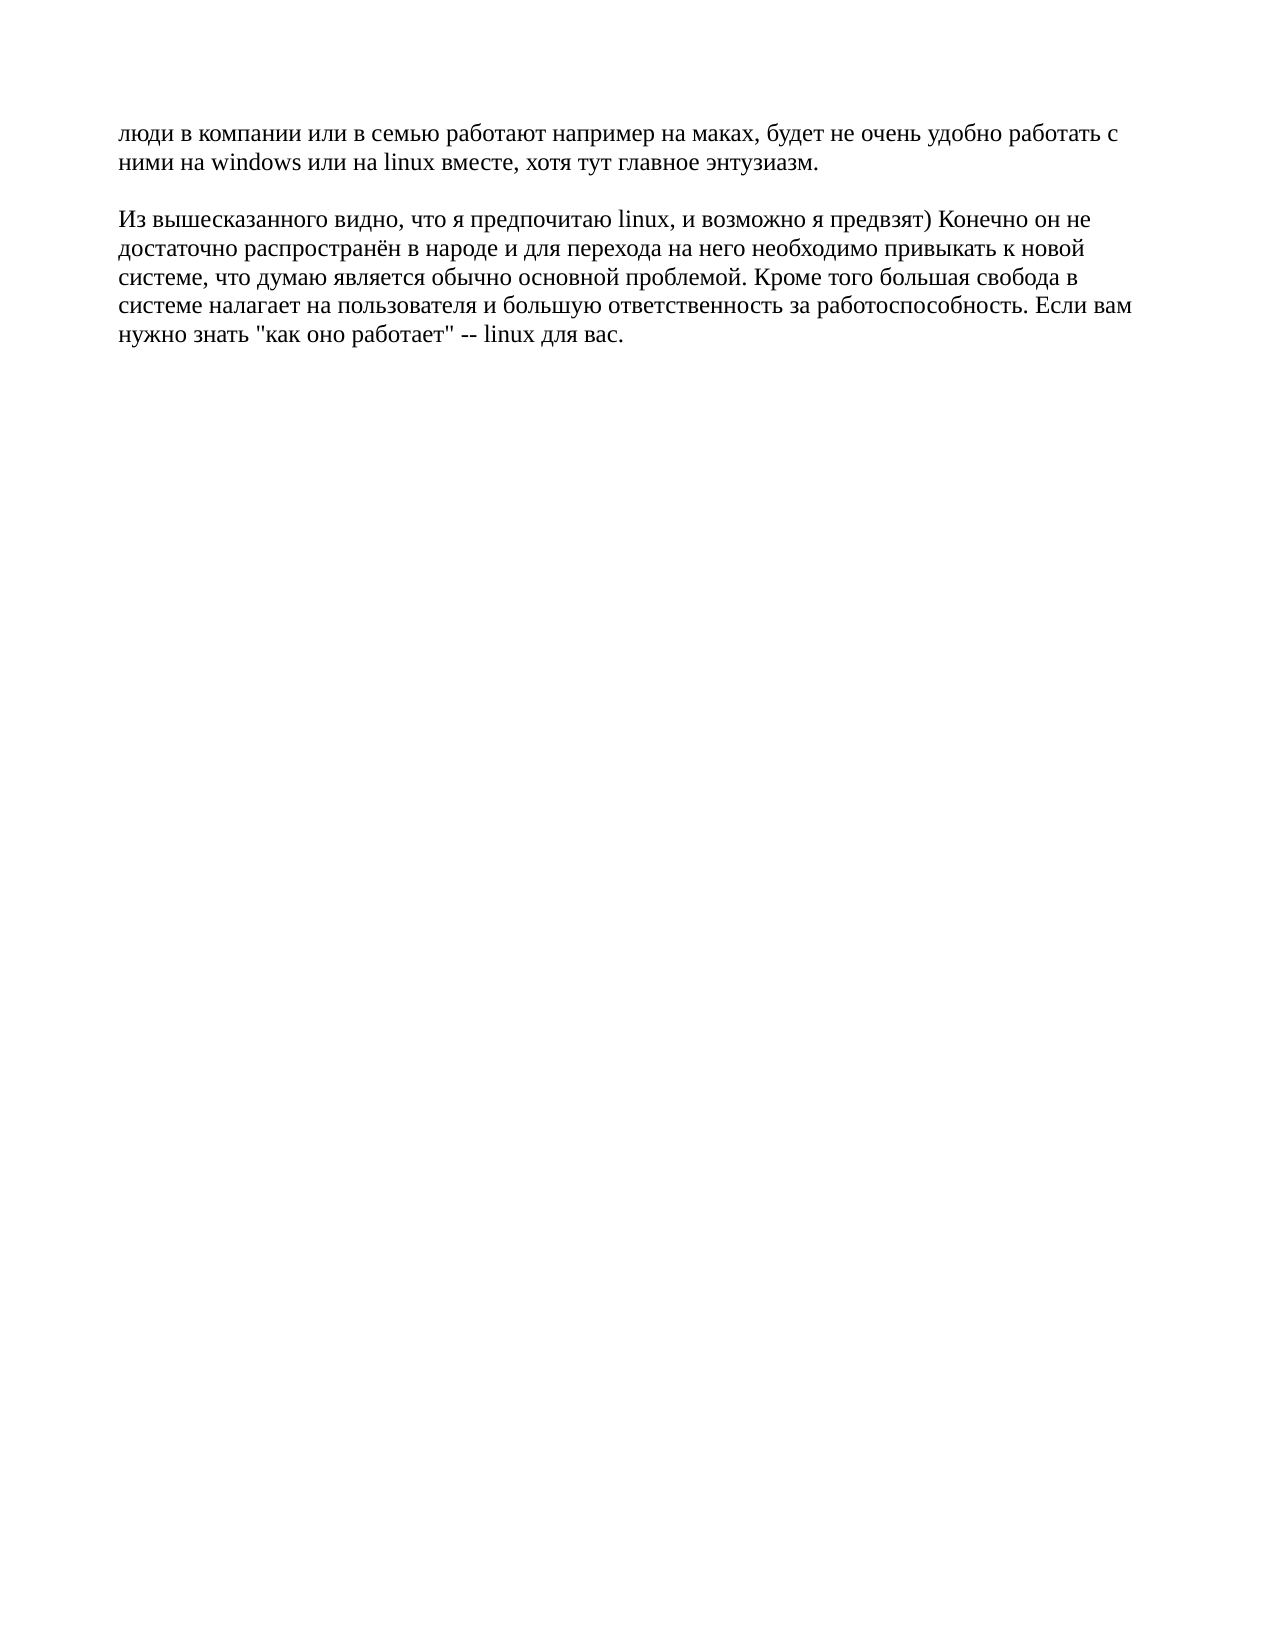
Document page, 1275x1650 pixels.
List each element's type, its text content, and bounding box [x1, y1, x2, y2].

text люди в компании или в семью работают например на маках, будет не очень удобно работать с ними на windows или на linux вместе, хотя тут главное энтузиазм. [118, 118, 1157, 176]
text Из вышесказанного видно, что я предпочитаю linux, и возможно я предвзят) Конечно он не достаточно распространён в народе и для перехода на него необходимо привыкать к новой системе, что думаю является обычно основной проблемой. Кроме того большая свобода в системе налагает на пользователя и большую ответственность за работоспособность. Если вам нужно знать "как оно работает" -- linux для вас. [118, 204, 1157, 348]
